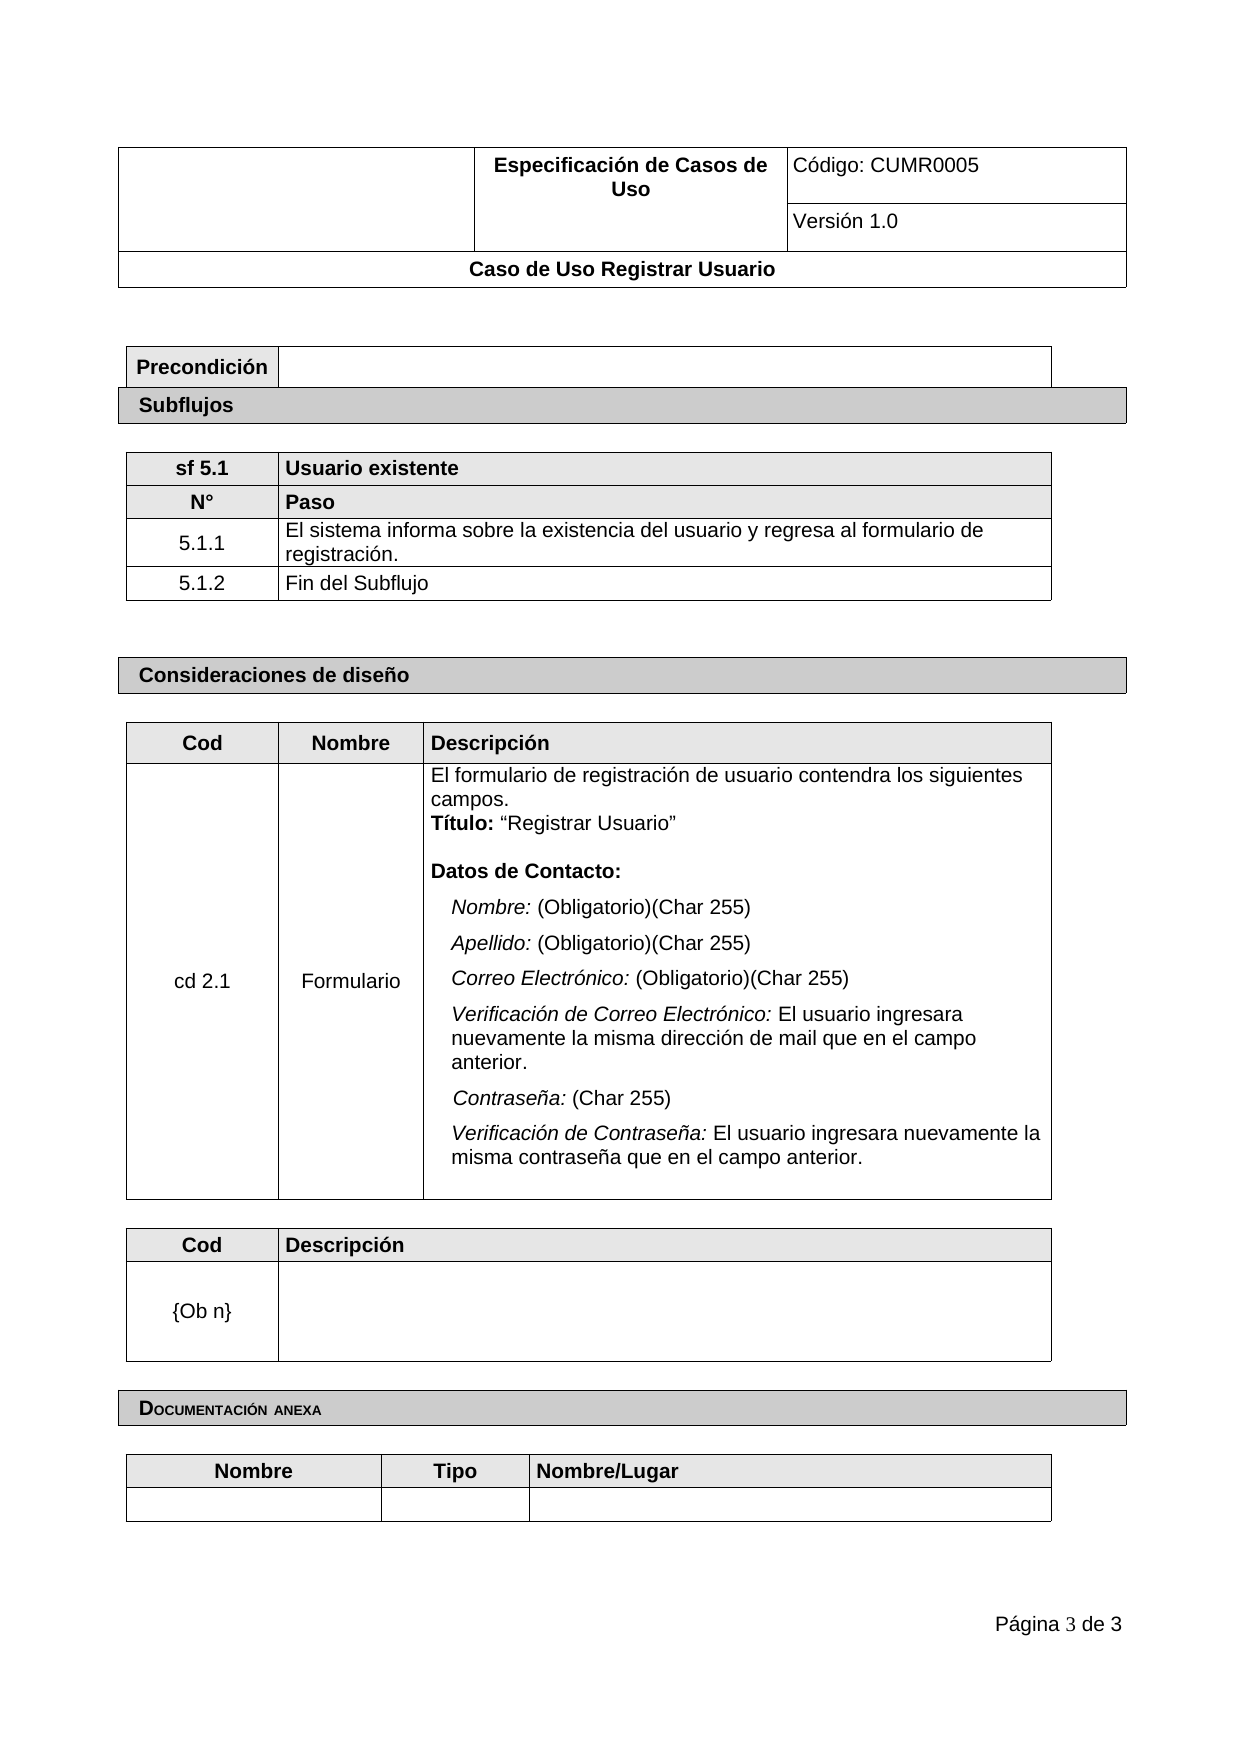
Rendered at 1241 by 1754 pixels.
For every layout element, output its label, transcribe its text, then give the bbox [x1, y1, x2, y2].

table_cell Subflujos [119, 388, 1126, 423]
table_header Usuario existente [279, 453, 1051, 485]
table_header Nombre [279, 723, 423, 763]
table_header Descripción [424, 723, 1051, 763]
table_header Tipo [382, 1455, 529, 1487]
table_header [1052, 722, 1126, 763]
table_header [117, 722, 126, 763]
table_cell El sistema informa sobre la existencia del usuario y regresa al formulario de registración. [279, 519, 1051, 566]
table_cell [1052, 763, 1126, 1199]
table_header [1052, 346, 1126, 387]
table_cell El formulario de registración de usuario contendra los siguientes campos. Título: “Registrar Usuario” Datos de Contacto: Nombre: (Obligatorio)(Char 255) Apellido: (Obligatorio)(Char 255) Correo Electrónico: (Obligatorio)(Char 255) Verificación de Correo Electrónico: El usuario ingresara nuevamente la misma dirección de mail que en el campo anterior. Contraseña: (Char 255) Verificación de Contraseña: El usuario ingresara nuevamente la misma contraseña que en el campo anterior. [424, 764, 1051, 1199]
table_header Cod [127, 723, 278, 763]
table_header Nombre/Lugar [530, 1455, 1051, 1487]
table_header [279, 347, 1051, 387]
table_cell 5.1.2 [127, 567, 278, 599]
table_cell Fin del Subflujo [279, 567, 1051, 599]
table_header Cod [127, 1229, 278, 1261]
table_cell 5.1.1 [127, 519, 278, 566]
table_cell Paso [279, 486, 1051, 518]
table_cell N° [127, 486, 278, 518]
table_cell cd 2.1 [127, 764, 278, 1199]
table_cell [530, 1488, 1051, 1521]
table_header Nombre [127, 1455, 381, 1487]
table_header Descripción [279, 1229, 1051, 1261]
table_cell [279, 1262, 1051, 1361]
table_cell {Ob n} [127, 1262, 278, 1361]
table_header Precondición [127, 347, 278, 387]
table_header Consideraciones de diseño [119, 658, 1126, 693]
table_header sf 5.1 [127, 453, 278, 485]
table_cell [127, 1488, 381, 1521]
table_header Documentación anexa [119, 1391, 1126, 1425]
table_cell [382, 1488, 529, 1521]
table_header [118, 346, 126, 387]
table_cell [117, 763, 126, 1199]
table_cell Formulario [279, 764, 423, 1199]
